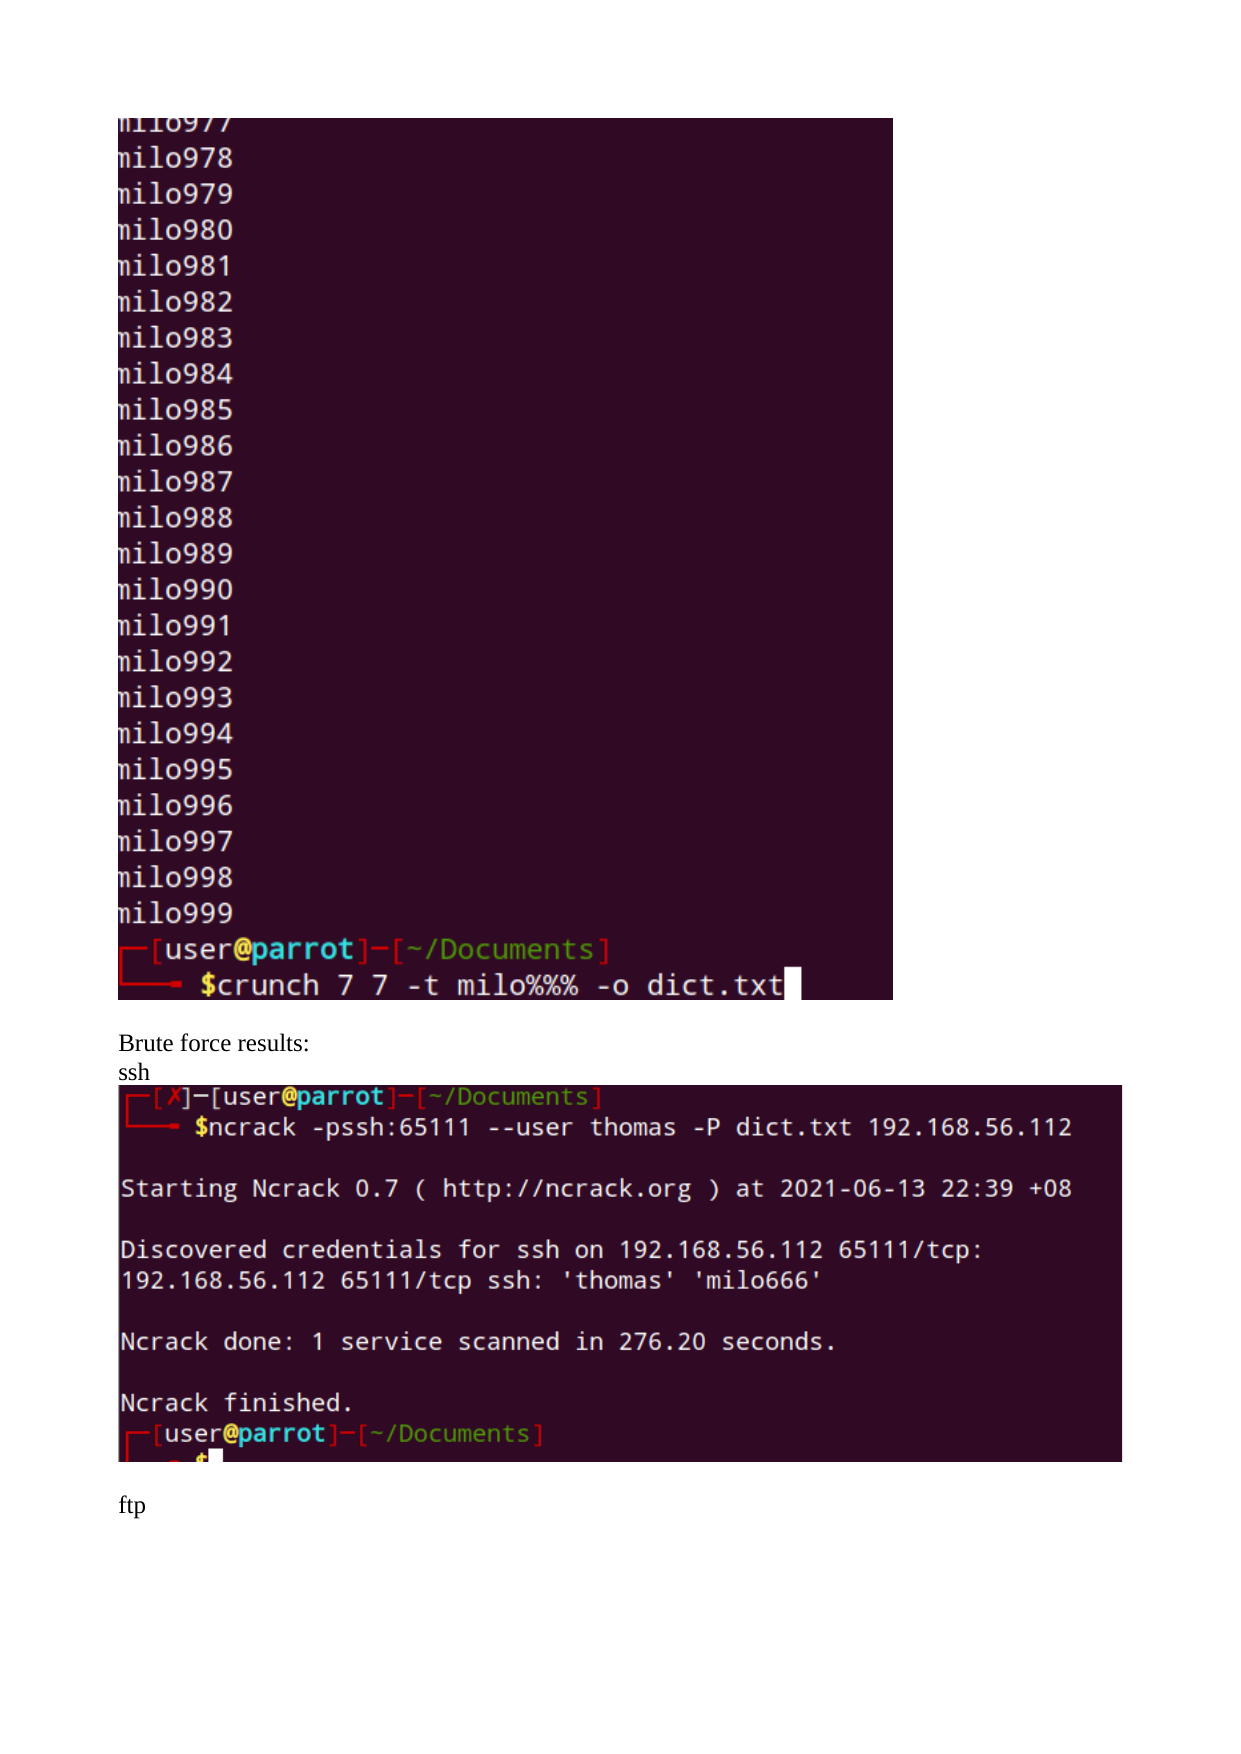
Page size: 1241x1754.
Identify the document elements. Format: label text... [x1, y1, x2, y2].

text Brute force results: [118, 1028, 1122, 1057]
picture [118, 118, 893, 1000]
text ftp [118, 1491, 1122, 1519]
picture [118, 1085, 1123, 1462]
text ssh [118, 1057, 1122, 1085]
